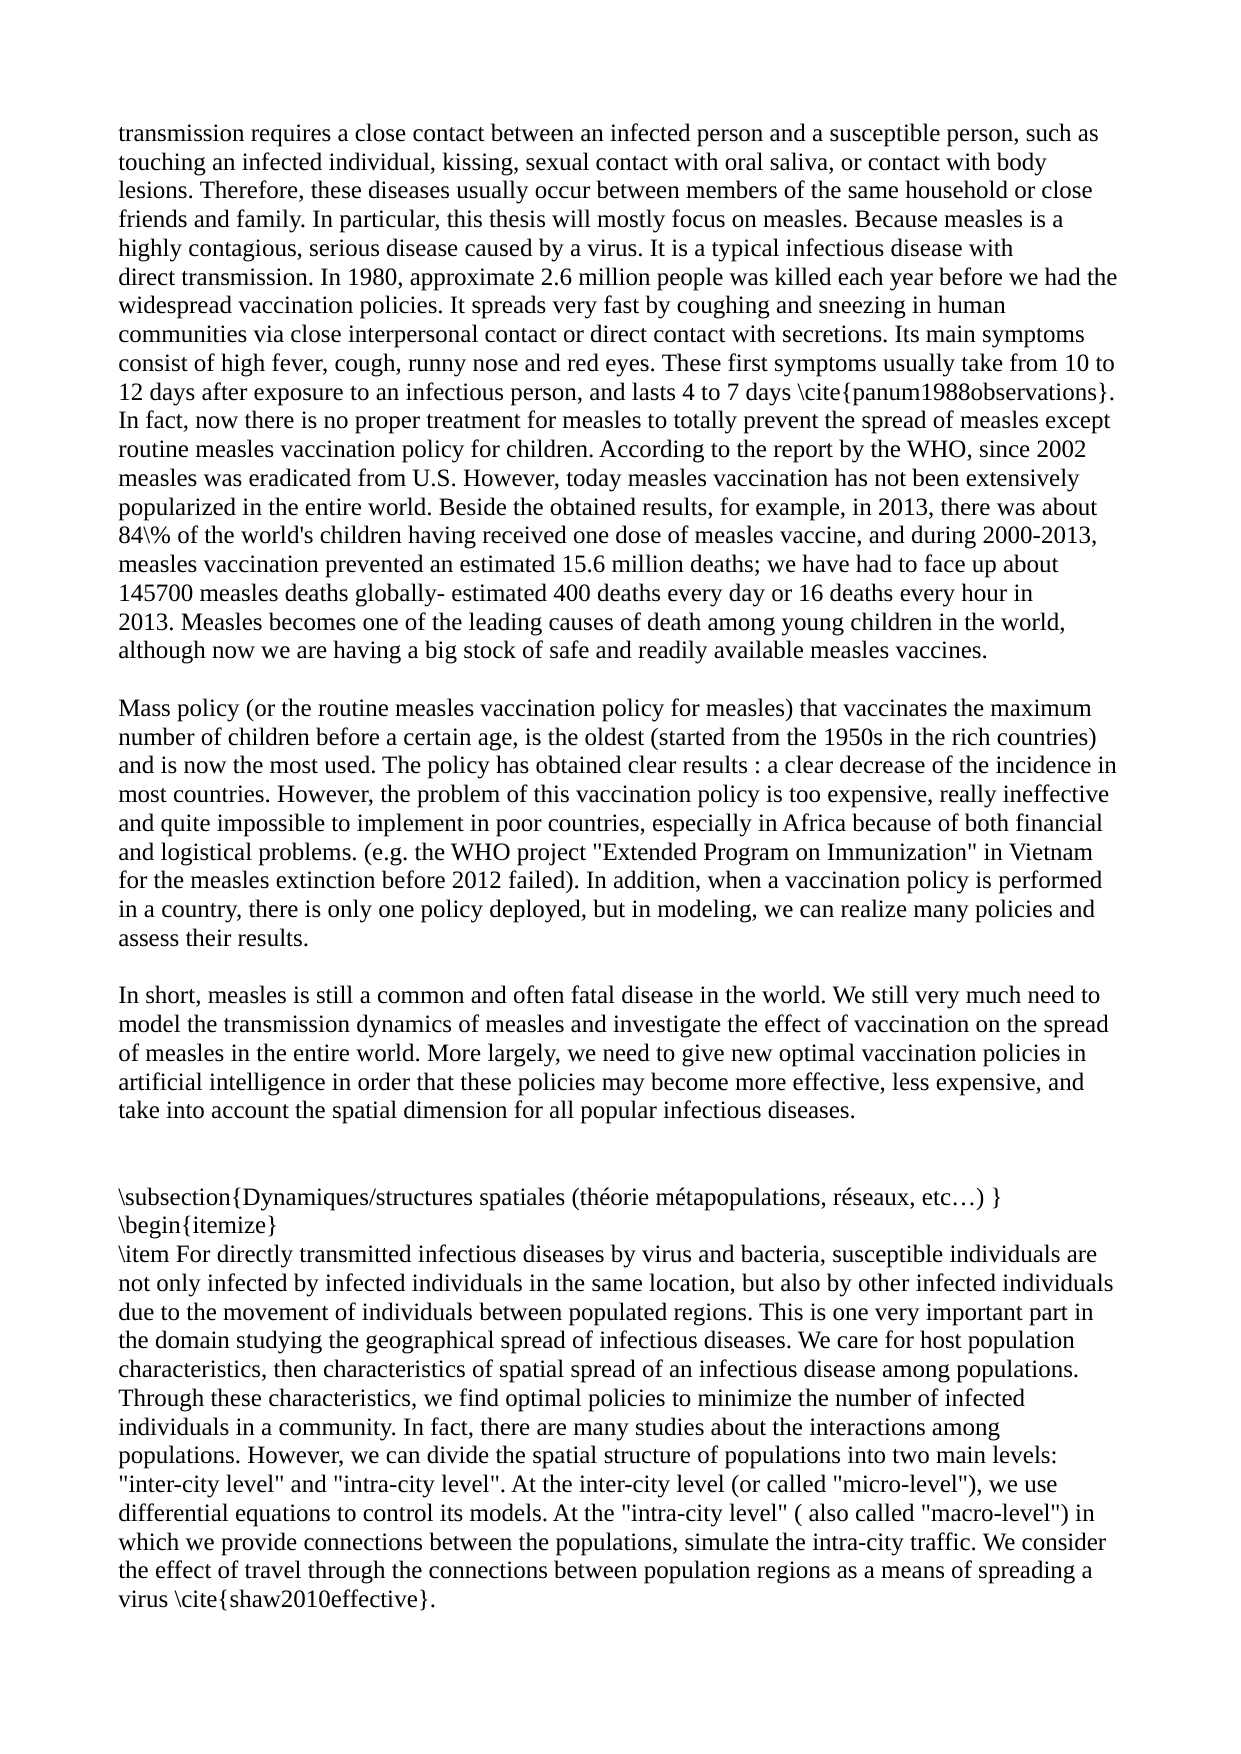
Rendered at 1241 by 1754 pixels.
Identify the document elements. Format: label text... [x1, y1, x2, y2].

text \item For directly transmitted infectious diseases by virus and bacteria, susceptible individuals are not only infected by infected individuals in the same location, but also by other infected individuals due to the movement of individuals between populated regions. This is one very important part in the domain studying the geographical spread of infectious diseases. We care for host population characteristics, then characteristics of spatial spread of an infectious disease among populations. Through these characteristics, we find optimal policies to minimize the number of infected individuals in a community. In fact, there are many studies about the interactions among populations. However, we can divide the spatial structure of populations into two main levels: "inter-city level" and "intra-city level". At the inter-city level (or called "micro-level"), we use differential equations to control its models. At the "intra-city level" ( also called "macro-level") in which we provide connections between the populations, simulate the intra-city traffic. We consider the effect of travel through the connections between population regions as a means of spreading a virus \cite{shaw2010effective}. [118, 1239, 1122, 1613]
text In fact, now there is no proper treatment for measles to totally prevent the spread of measles except routine measles vaccination policy for children. According to the report by the WHO, since 2002 measles was eradicated from U.S. However, today measles vaccination has not been extensively popularized in the entire world. Beside the obtained results, for example, in 2013, there was about 84\% of the world's children having received one dose of measles vaccine, and during 2000-2013, measles vaccination prevented an estimated 15.6 million deaths; we have had to face up about 145700 measles deaths globally- estimated 400 deaths every day or 16 deaths every hour in [118, 406, 1122, 607]
text \begin{itemize} [118, 1211, 1122, 1239]
text direct transmission. In 1980, approximate 2.6 million people was killed each year before we had the widespread vaccination policies. It spreads very fast by coughing and sneezing in human communities via close interpersonal contact or direct contact with secretions. Its main symptoms consist of high fever, cough, runny nose and red eyes. These first symptoms usually take from 10 to 12 days after exposure to an infectious person, and lasts 4 to 7 days \cite{panum1988observations}. [118, 262, 1122, 406]
text transmission requires a close contact between an infected person and a susceptible person, such as touching an infected individual, kissing, sexual contact with oral saliva, or contact with body lesions. Therefore, these diseases usually occur between members of the same household or close friends and family. In particular, this thesis will mostly focus on measles. Because measles is a highly contagious, serious disease caused by a virus. It is a typical infectious disease with [118, 118, 1122, 262]
text In short, measles is still a common and often fatal disease in the world. We still very much need to model the transmission dynamics of measles and investigate the effect of vaccination on the spread [118, 981, 1122, 1038]
text 2013. Measles becomes one of the leading causes of death among young children in the world, although now we are having a big stock of safe and readily available measles vaccines. [118, 607, 1122, 664]
text Mass policy (or the routine measles vaccination policy for measles) that vaccinates the maximum number of children before a certain age, is the oldest (started from the 1950s in the rich countries) and is now the most used. The policy has obtained clear results : a clear decrease of the incidence in most countries. However, the problem of this vaccination policy is too expensive, really ineffective and quite impossible to implement in poor countries, especially in Africa because of both financial and logistical problems. (e.g. the WHO project "Extended Program on Immunization" in Vietnam for the measles extinction before 2012 failed). In addition, when a vaccination policy is performed in a country, there is only one policy deployed, but in modeling, we can realize many policies and assess their results. [118, 693, 1122, 952]
text of measles in the entire world. More largely, we need to give new optimal vaccination policies in artificial intelligence in order that these policies may become more effective, less expensive, and take into account the spatial dimension for all popular infectious diseases. [118, 1038, 1122, 1124]
text \subsection{Dynamiques/structures spatiales (théorie métapopulations, réseaux, etc…) } [118, 1182, 1122, 1211]
